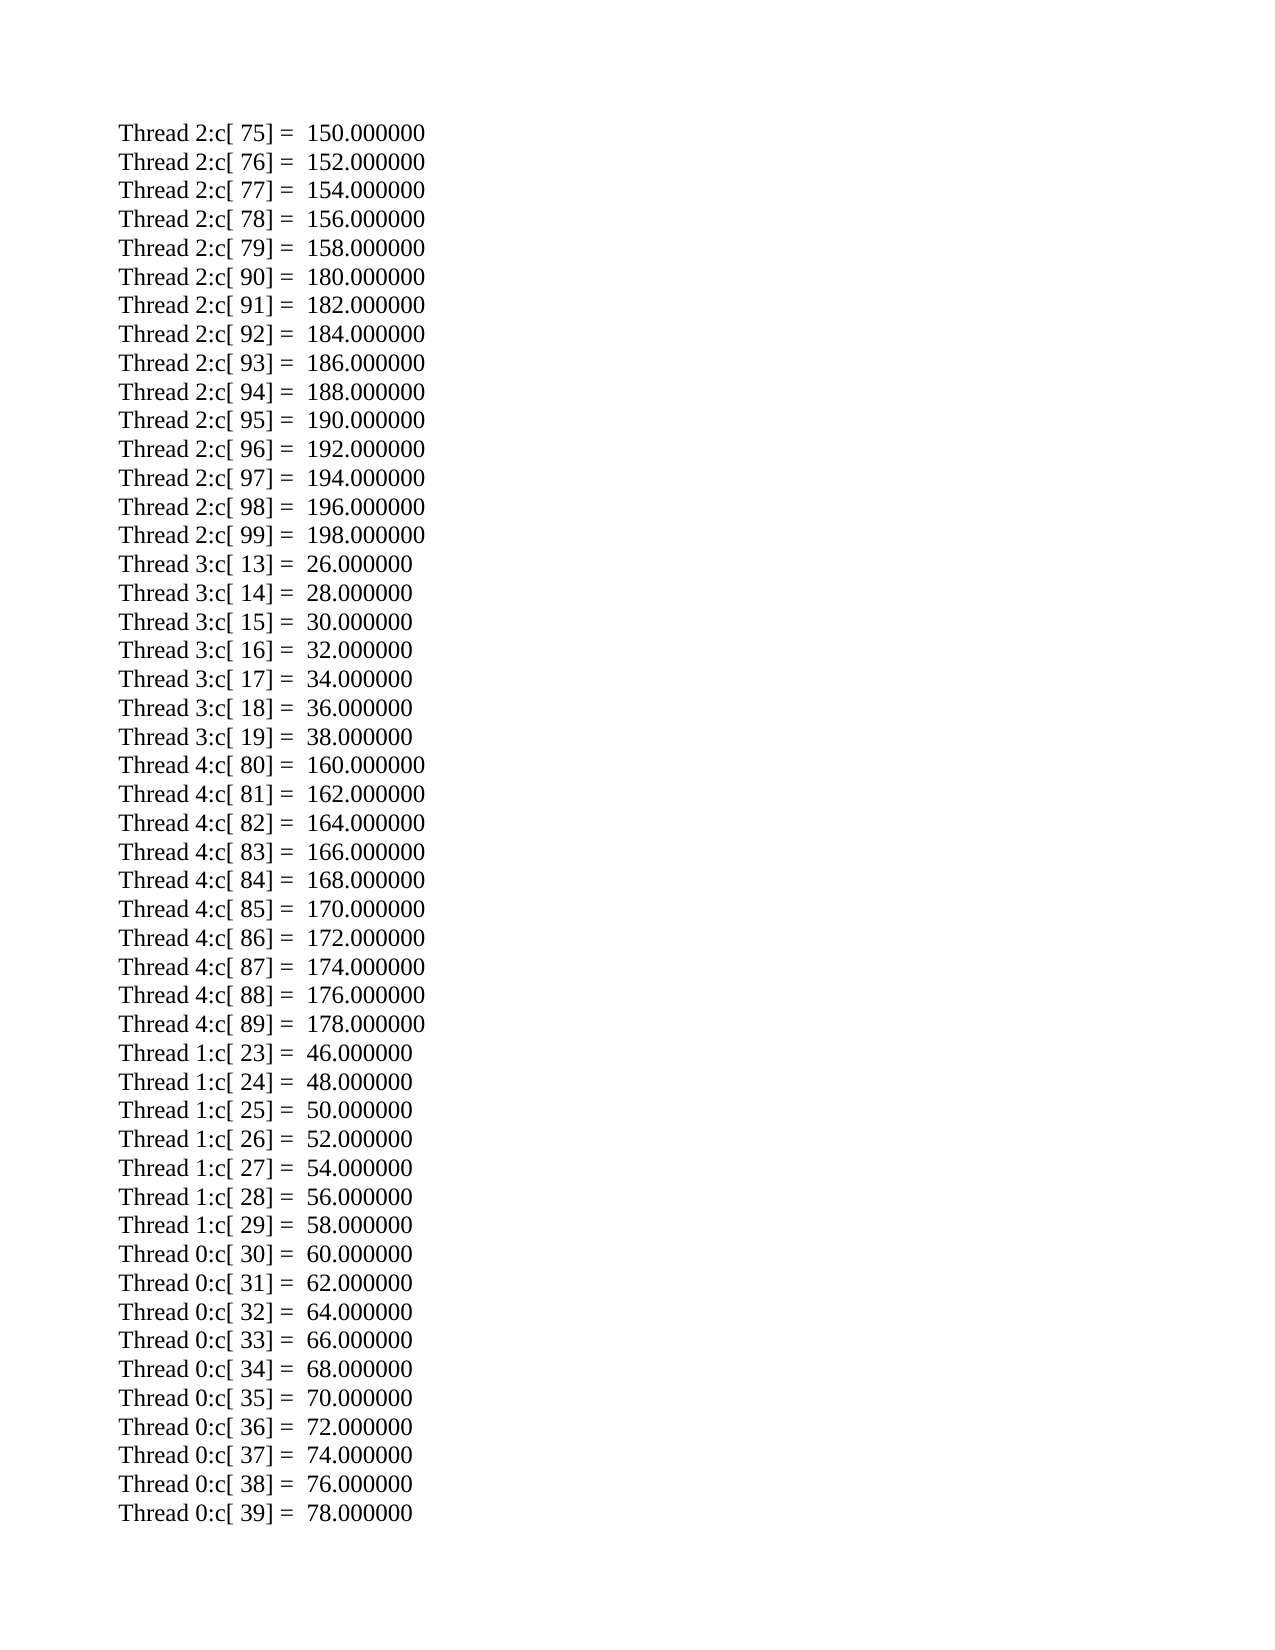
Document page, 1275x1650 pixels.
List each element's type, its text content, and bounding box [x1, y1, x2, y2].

text Thread 0:c[ 38] = 76.000000 [118, 1469, 1157, 1498]
text Thread 4:c[ 80] = 160.000000 [118, 751, 1157, 779]
text Thread 3:c[ 14] = 28.000000 [118, 578, 1157, 607]
text Thread 3:c[ 17] = 34.000000 [118, 664, 1157, 693]
text Thread 4:c[ 82] = 164.000000 [118, 808, 1157, 837]
text Thread 3:c[ 19] = 38.000000 [118, 722, 1157, 751]
text Thread 2:c[ 77] = 154.000000 [118, 176, 1157, 204]
text Thread 1:c[ 24] = 48.000000 [118, 1067, 1157, 1096]
text Thread 2:c[ 76] = 152.000000 [118, 147, 1157, 176]
text Thread 1:c[ 27] = 54.000000 [118, 1153, 1157, 1182]
text Thread 2:c[ 91] = 182.000000 [118, 291, 1157, 319]
text Thread 4:c[ 85] = 170.000000 [118, 894, 1157, 923]
text Thread 0:c[ 35] = 70.000000 [118, 1383, 1157, 1412]
text Thread 2:c[ 94] = 188.000000 [118, 377, 1157, 406]
text Thread 4:c[ 81] = 162.000000 [118, 779, 1157, 808]
text Thread 0:c[ 36] = 72.000000 [118, 1412, 1157, 1441]
text Thread 3:c[ 16] = 32.000000 [118, 636, 1157, 664]
text Thread 3:c[ 15] = 30.000000 [118, 607, 1157, 636]
text Thread 4:c[ 88] = 176.000000 [118, 981, 1157, 1009]
text Thread 2:c[ 79] = 158.000000 [118, 233, 1157, 262]
text Thread 1:c[ 26] = 52.000000 [118, 1124, 1157, 1153]
text Thread 4:c[ 84] = 168.000000 [118, 866, 1157, 894]
text Thread 2:c[ 78] = 156.000000 [118, 204, 1157, 233]
text Thread 0:c[ 31] = 62.000000 [118, 1268, 1157, 1297]
text Thread 0:c[ 30] = 60.000000 [118, 1239, 1157, 1268]
text Thread 2:c[ 97] = 194.000000 [118, 463, 1157, 492]
text Thread 2:c[ 96] = 192.000000 [118, 434, 1157, 463]
text Thread 4:c[ 83] = 166.000000 [118, 837, 1157, 866]
text Thread 2:c[ 75] = 150.000000 [118, 118, 1157, 147]
text Thread 3:c[ 13] = 26.000000 [118, 549, 1157, 578]
text Thread 1:c[ 25] = 50.000000 [118, 1096, 1157, 1124]
text Thread 0:c[ 33] = 66.000000 [118, 1326, 1157, 1354]
text Thread 4:c[ 89] = 178.000000 [118, 1009, 1157, 1038]
text Thread 1:c[ 23] = 46.000000 [118, 1038, 1157, 1067]
text Thread 0:c[ 39] = 78.000000 [118, 1498, 1157, 1527]
text Thread 0:c[ 37] = 74.000000 [118, 1441, 1157, 1469]
text Thread 2:c[ 90] = 180.000000 [118, 262, 1157, 291]
text Thread 2:c[ 93] = 186.000000 [118, 348, 1157, 377]
text Thread 1:c[ 29] = 58.000000 [118, 1211, 1157, 1239]
text Thread 4:c[ 86] = 172.000000 [118, 923, 1157, 952]
text Thread 2:c[ 92] = 184.000000 [118, 319, 1157, 348]
text Thread 2:c[ 99] = 198.000000 [118, 521, 1157, 549]
text Thread 0:c[ 32] = 64.000000 [118, 1297, 1157, 1326]
text Thread 2:c[ 98] = 196.000000 [118, 492, 1157, 521]
text Thread 1:c[ 28] = 56.000000 [118, 1182, 1157, 1211]
text Thread 3:c[ 18] = 36.000000 [118, 693, 1157, 722]
text Thread 0:c[ 34] = 68.000000 [118, 1354, 1157, 1383]
text Thread 4:c[ 87] = 174.000000 [118, 952, 1157, 981]
text Thread 2:c[ 95] = 190.000000 [118, 406, 1157, 434]
